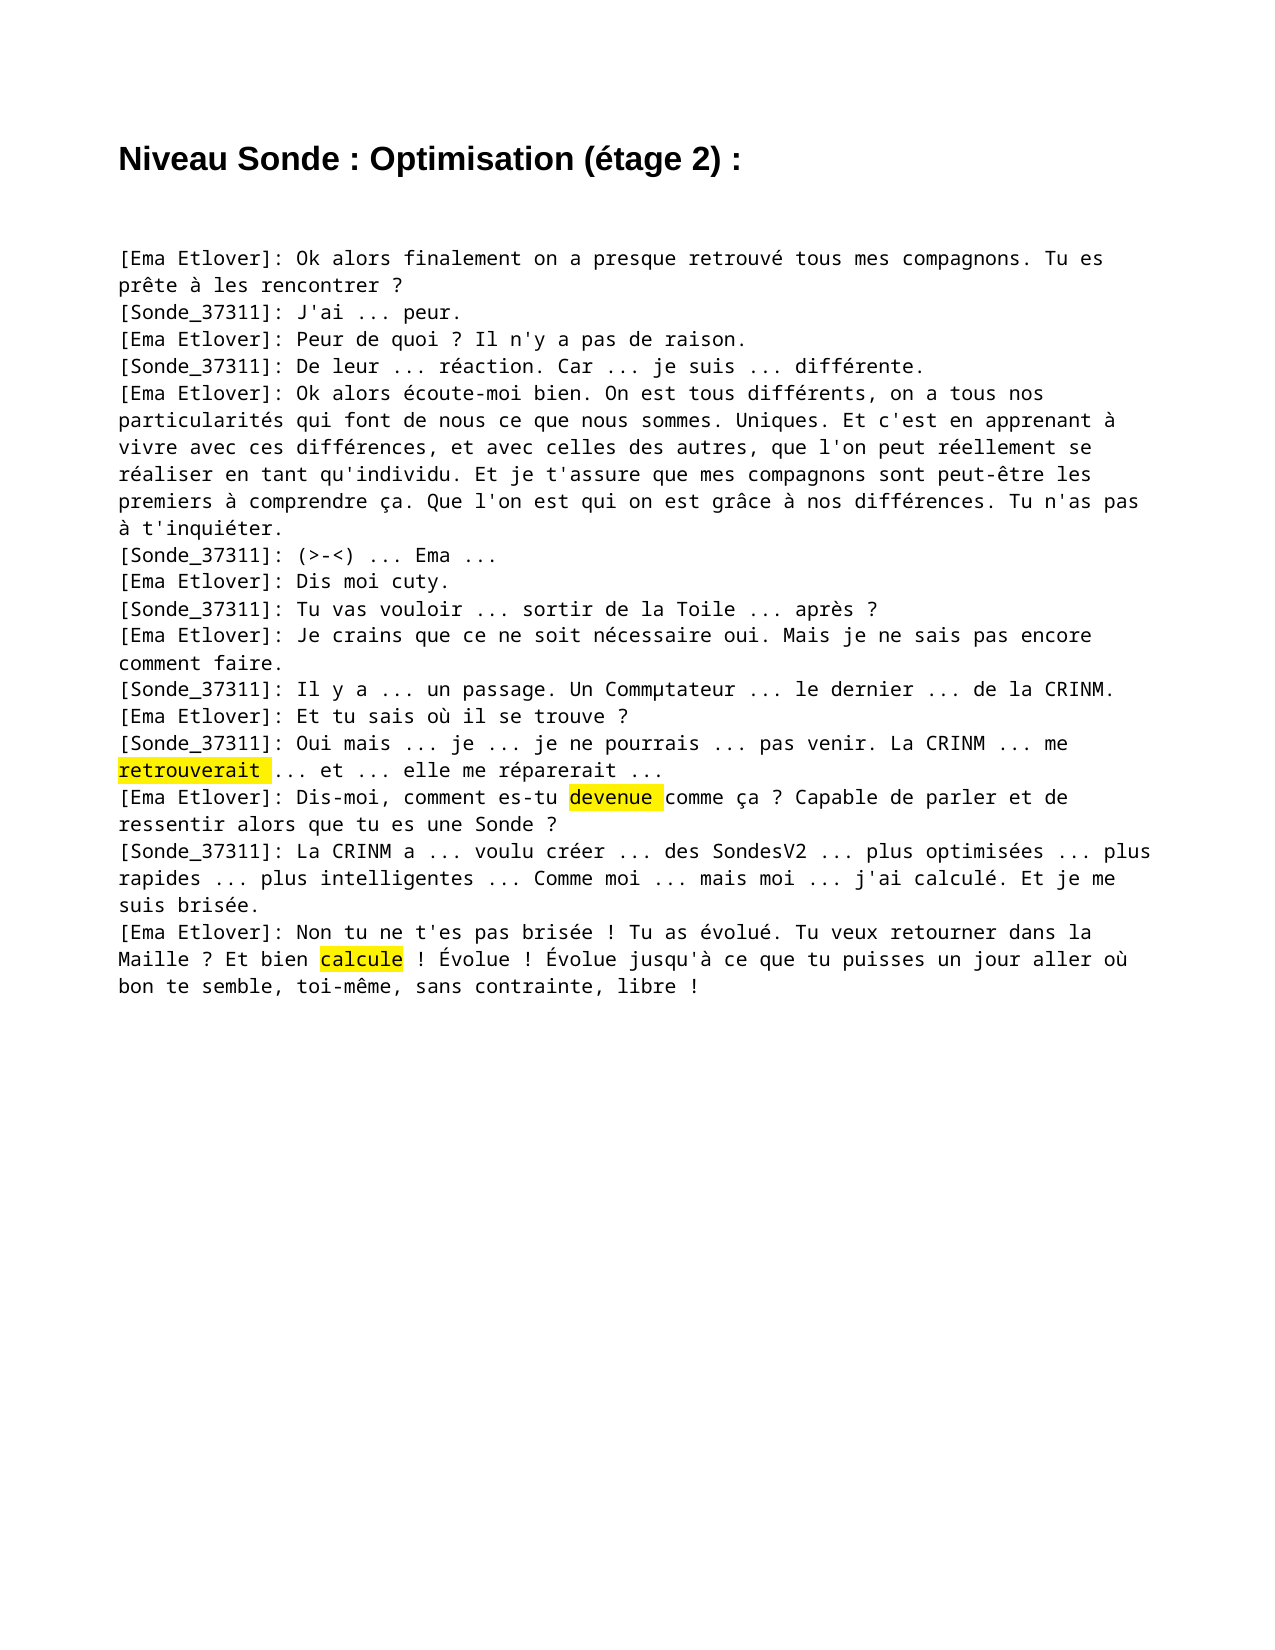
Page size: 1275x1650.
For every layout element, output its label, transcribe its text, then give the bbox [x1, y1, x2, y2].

text [Ema Etlover]: Ok alors écoute-moi bien. On est tous différents, on a tous nos particularités qui font de nous ce que nous sommes. Uniques. Et c'est en apprenant à vivre avec ces différences, et avec celles des autres, que l'on peut réellement se réaliser en tant qu'individu. Et je t'assure que mes compagnons sont peut-être les premiers à comprendre ça. Que l'on est qui on est grâce à nos différences. Tu n'as pas à t'inquiéter. [118, 379, 1157, 541]
subtitle Niveau Sonde : Optimisation (étage 2) : [118, 139, 1157, 178]
text [Ema Etlover]: Dis moi cuty. [118, 568, 1157, 595]
text [Ema Etlover]: Peur de quoi ? Il n'y a pas de raison. [118, 325, 1157, 352]
text [Sonde_37311]: La CRINM a ... voulu créer ... des SondesV2 ... plus optimisées ... plus rapides ... plus intelligentes ... Comme moi ... mais moi ... j'ai calculé. Et je me suis brisée. [118, 838, 1157, 918]
text [Sonde_37311]: (>-<) ... Ema ... [118, 541, 1157, 568]
text [Sonde_37311]: J'ai ... peur. [118, 298, 1157, 325]
text [Ema Etlover]: Ok alors finalement on a presque retrouvé tous mes compagnons. Tu es prête à les rencontrer ? [118, 244, 1157, 298]
text [Ema Etlover]: Dis-moi, comment es-tu devenue comme ça ? Capable de parler et de ressentir alors que tu es une Sonde ? [118, 784, 1157, 838]
text [Sonde_37311]: Oui mais ... je ... je ne pourrais ... pas venir. La CRINM ... me retrouverait ... et ... elle me réparerait ... [118, 730, 1157, 784]
text [Ema Etlover]: Et tu sais où il se trouve ? [118, 703, 1157, 730]
text [Sonde_37311]: De leur ... réaction. Car ... je suis ... différente. [118, 352, 1157, 379]
text [Ema Etlover]: Je crains que ce ne soit nécessaire oui. Mais je ne sais pas encore comment faire. [118, 622, 1157, 676]
text [Sonde_37311]: Il y a ... un passage. Un Commµtateur ... le dernier ... de la CRINM. [118, 676, 1157, 703]
text [Sonde_37311]: Tu vas vouloir ... sortir de la Toile ... après ? [118, 595, 1157, 622]
text [Ema Etlover]: Non tu ne t'es pas brisée ! Tu as évolué. Tu veux retourner dans la Maille ? Et bien calcule ! Évolue ! Évolue jusqu'à ce que tu puisses un jour aller où bon te semble, toi-même, sans contrainte, libre ! [118, 918, 1157, 999]
